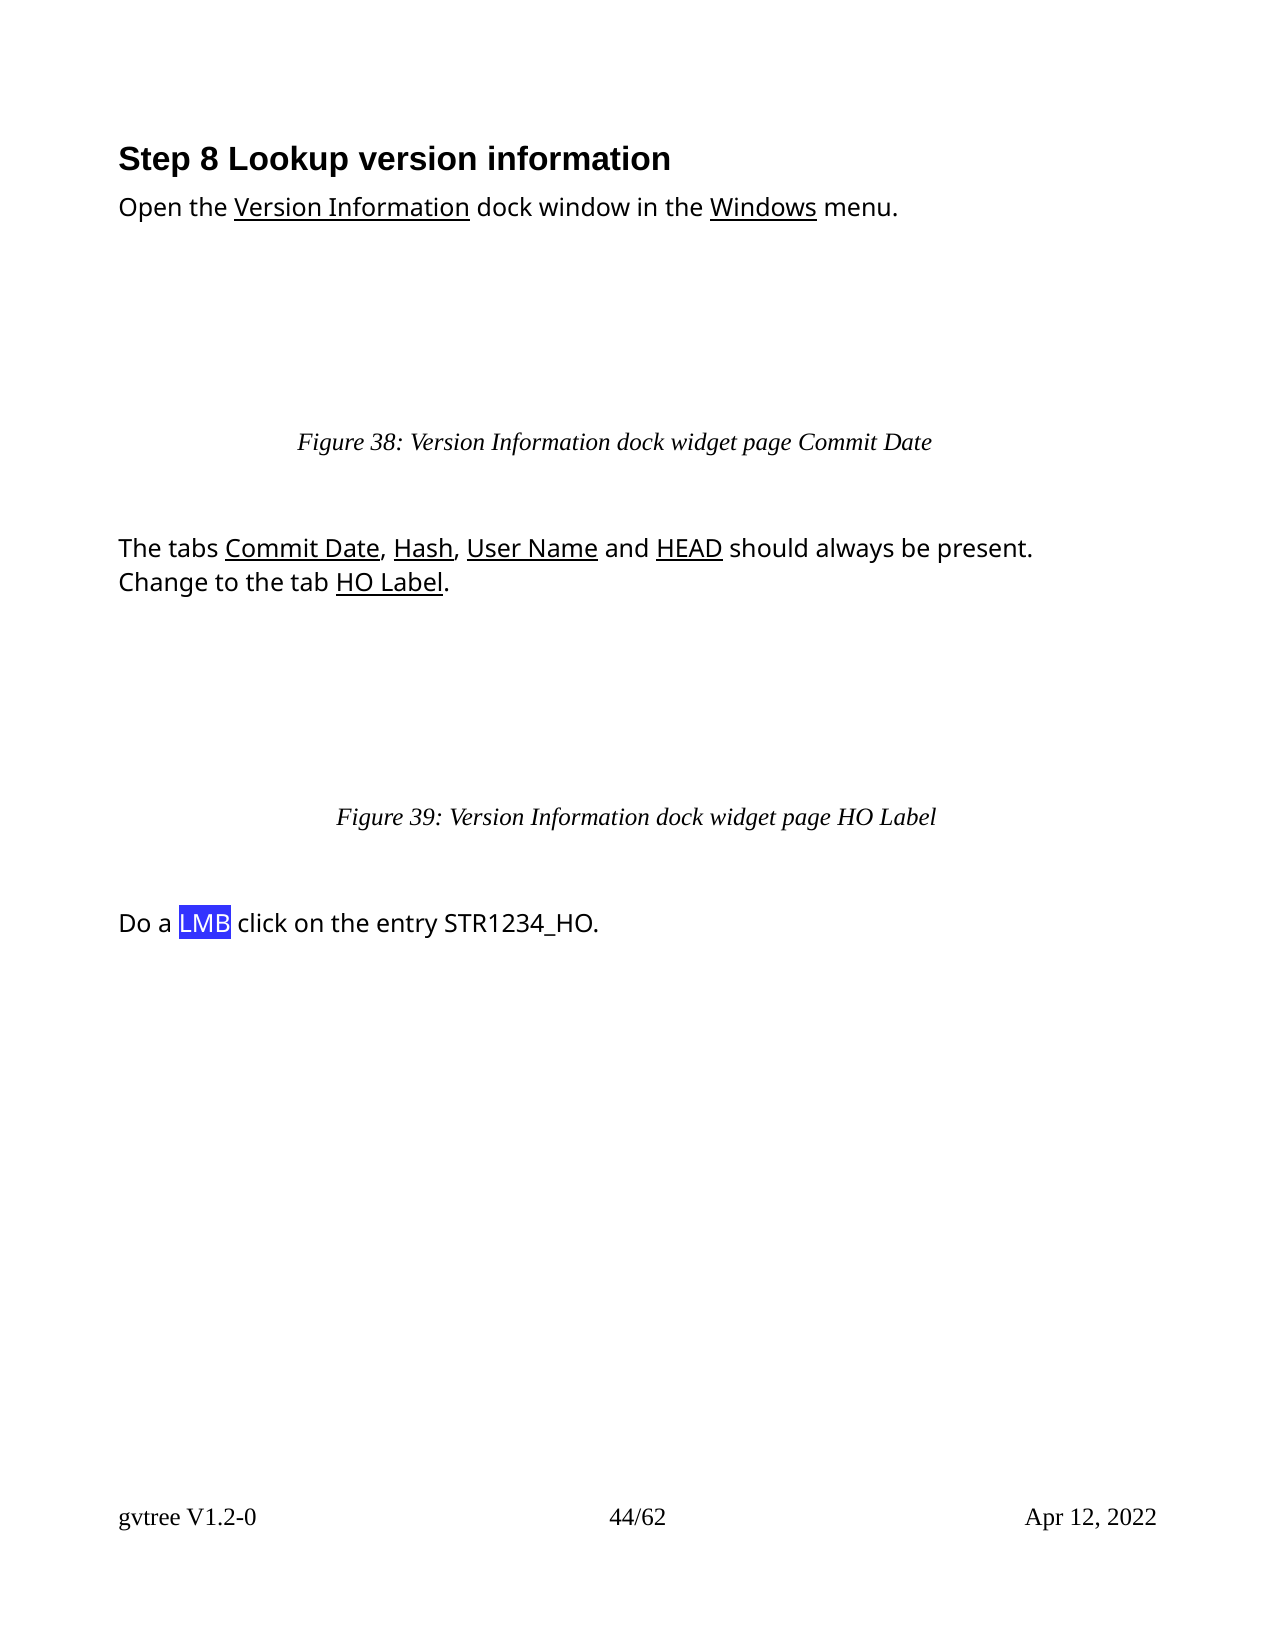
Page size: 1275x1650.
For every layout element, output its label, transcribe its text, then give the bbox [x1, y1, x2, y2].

subtitle Step 8 Lookup version information [118, 139, 1157, 178]
text Open the Version Information dock window in the Windows menu. [118, 190, 1157, 224]
text Figure 38: Version Information dock widget page Commit Date [297, 271, 978, 456]
text Do a LMB click on the entry STR1234_HO. [118, 905, 1157, 939]
text Figure 39: Version Information dock widget page HO Label [297, 645, 978, 830]
text Change to the tab HO Label. [118, 565, 1157, 599]
text The tabs Commit Date, Hash, User Name and HEAD should always be present. [118, 531, 1157, 565]
